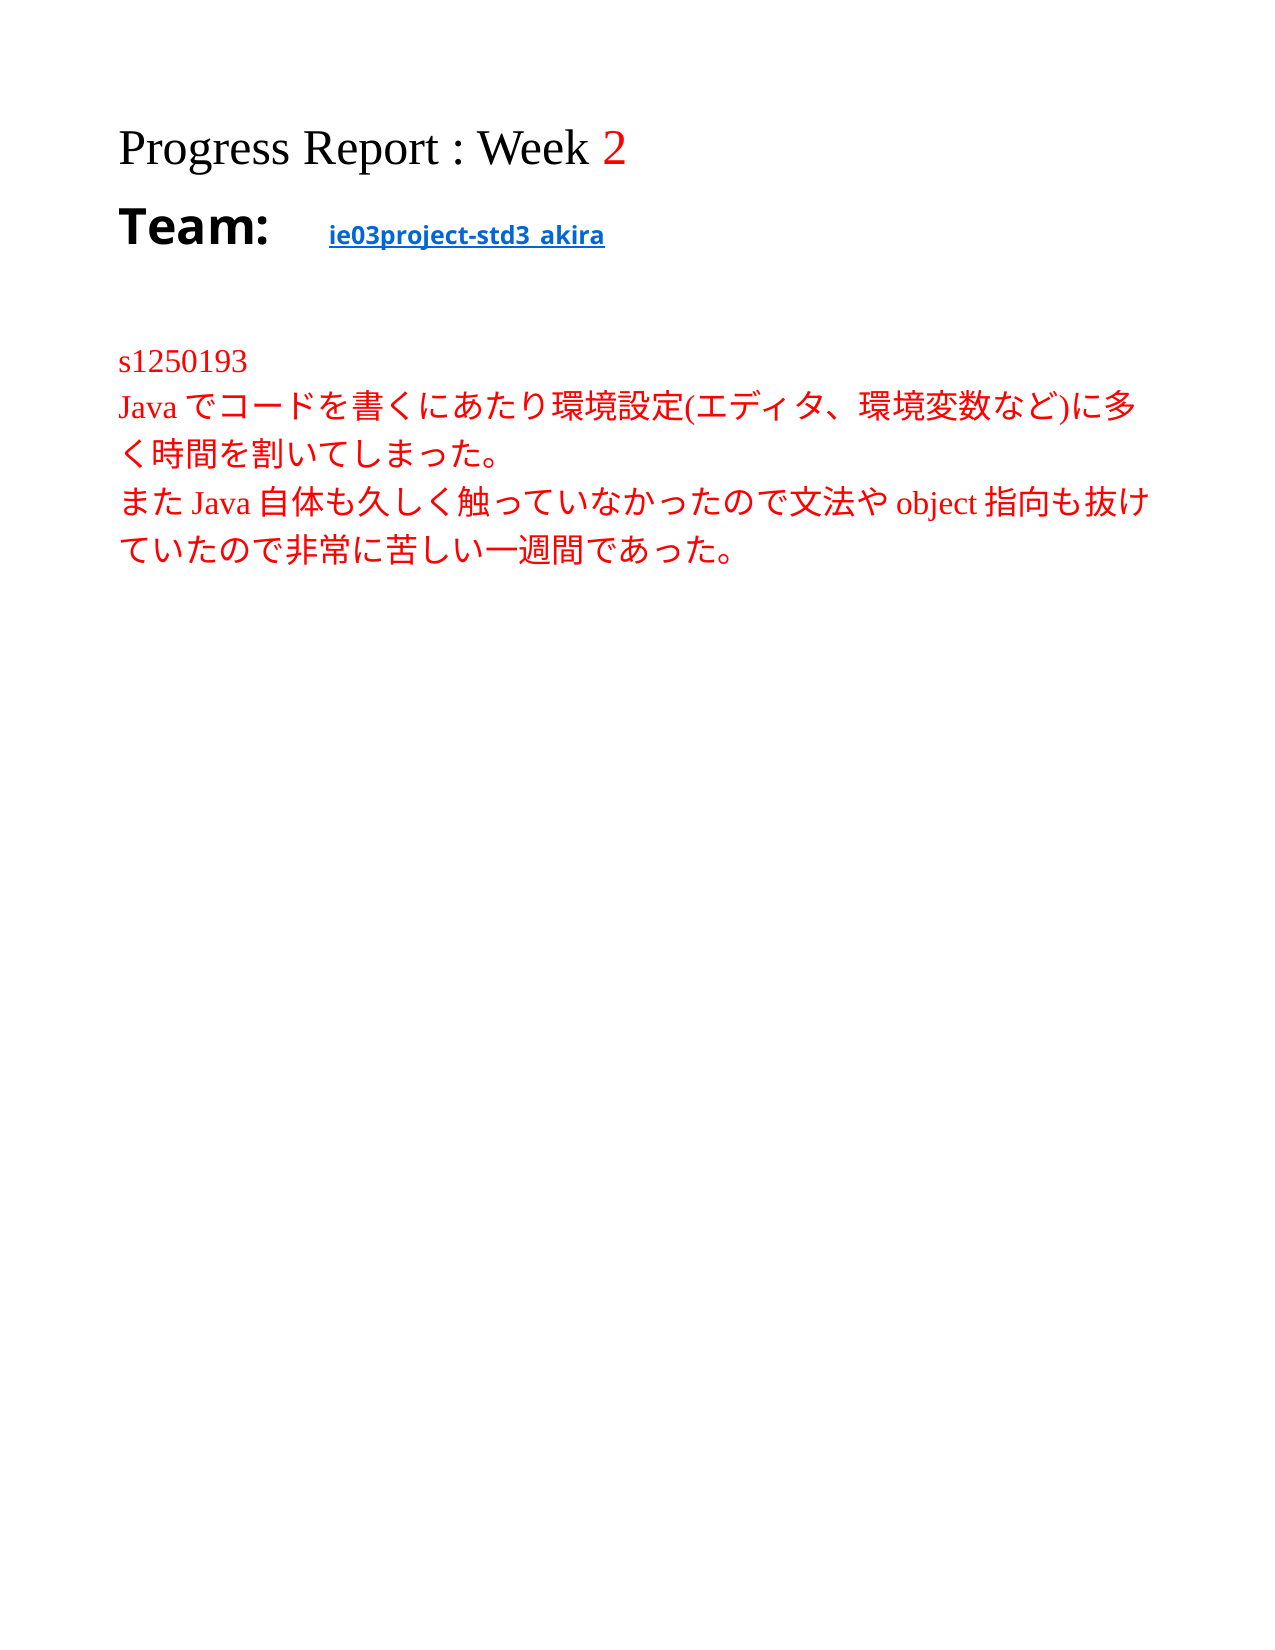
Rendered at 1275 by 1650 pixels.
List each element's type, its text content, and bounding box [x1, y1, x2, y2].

subtitle Team: ie03project-std3_akira [118, 186, 1157, 259]
text Javaでコードを書くにあたり環境設定(エディタ、環境変数など)に多く時間を割いてしまった。 [118, 379, 1157, 476]
text s1250193 [118, 341, 1157, 379]
text またJava自体も久しく触っていなかったので文法やobject指向も抜けていたので非常に苦しい一週間であった。 [118, 476, 1157, 572]
text Progress Report : Week 2 [118, 118, 1157, 176]
